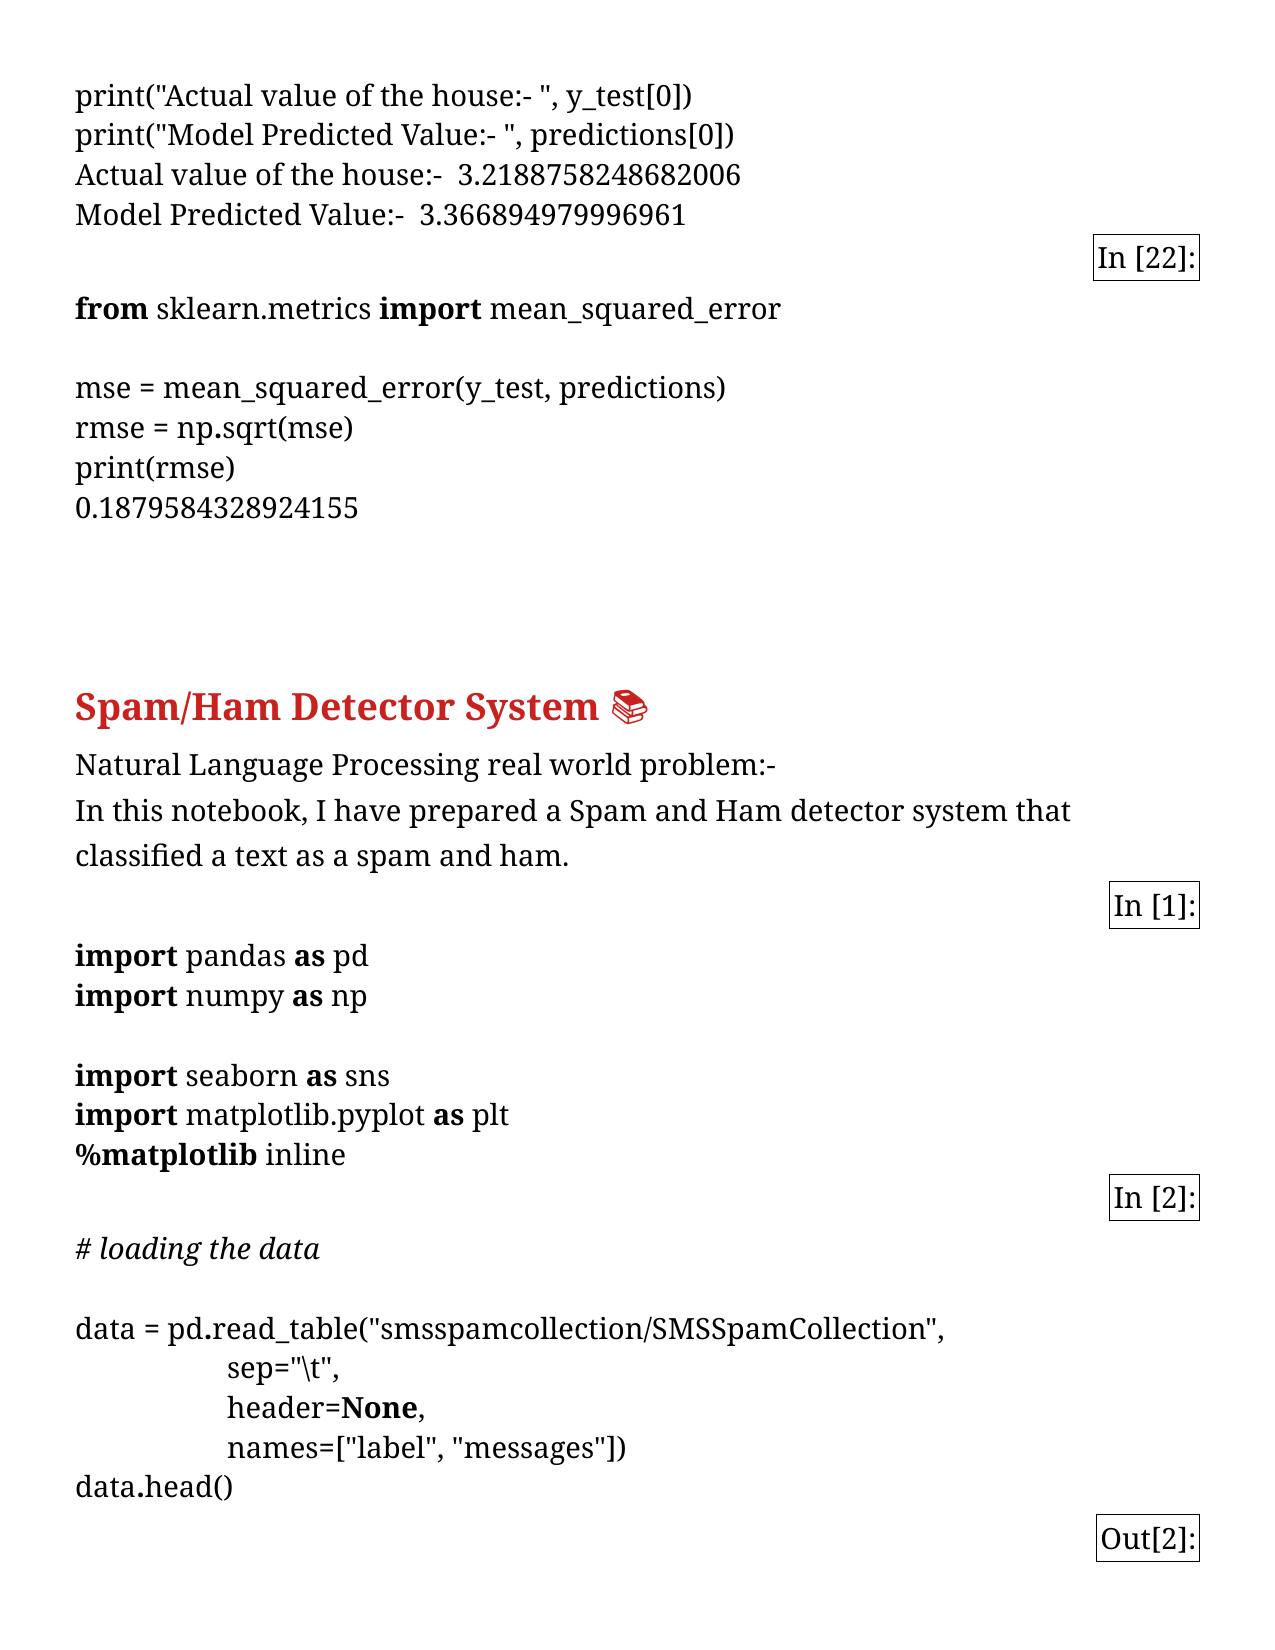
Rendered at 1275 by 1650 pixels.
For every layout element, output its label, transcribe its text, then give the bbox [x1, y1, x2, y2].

text Actual value of the house:- 3.2188758248682006 [75, 154, 1200, 194]
text [75, 881, 1109, 929]
text [75, 1514, 1096, 1562]
text header=None, [75, 1387, 1200, 1427]
text %matplotlib inline [75, 1134, 1200, 1174]
text In [2]: [1110, 1175, 1199, 1220]
text print(rmse) [75, 447, 1200, 487]
text names=["label", "messages"]) [75, 1427, 1200, 1467]
text rmse = np.sqrt(mse) [75, 407, 1200, 447]
text 0.1879584328924155 [75, 487, 1200, 527]
text import pandas as pd [75, 936, 1200, 975]
text In this notebook, I have prepared a Spam and Ham detector system that classified a text as a spam and ham. [75, 790, 1200, 875]
text import numpy as np [75, 975, 1200, 1015]
text mse = mean_squared_error(y_test, predictions) [75, 368, 1200, 407]
text [75, 1174, 1109, 1221]
text print("Actual value of the house:- ", y_test[0]) [75, 75, 1200, 115]
text import seaborn as sns [75, 1055, 1200, 1094]
text Model Predicted Value:- 3.366894979996961 [75, 194, 1200, 234]
text # loading the data [75, 1228, 1200, 1268]
text Out[2]: [1097, 1515, 1199, 1561]
subtitle Spam/Ham Detector System 📚 [75, 681, 1200, 732]
text [75, 234, 1093, 281]
text print("Model Predicted Value:- ", predictions[0]) [75, 115, 1200, 154]
text In [1]: [1110, 882, 1199, 928]
text data.head() [75, 1467, 1200, 1506]
text In [22]: [1094, 235, 1199, 280]
text from sklearn.metrics import mean_squared_error [75, 288, 1200, 328]
text sep="\t", [75, 1348, 1200, 1387]
text Natural Language Processing real world problem:- [75, 744, 1200, 784]
text import matplotlib.pyplot as plt [75, 1094, 1200, 1134]
text data = pd.read_table("smsspamcollection/SMSSpamCollection", [75, 1308, 1200, 1348]
